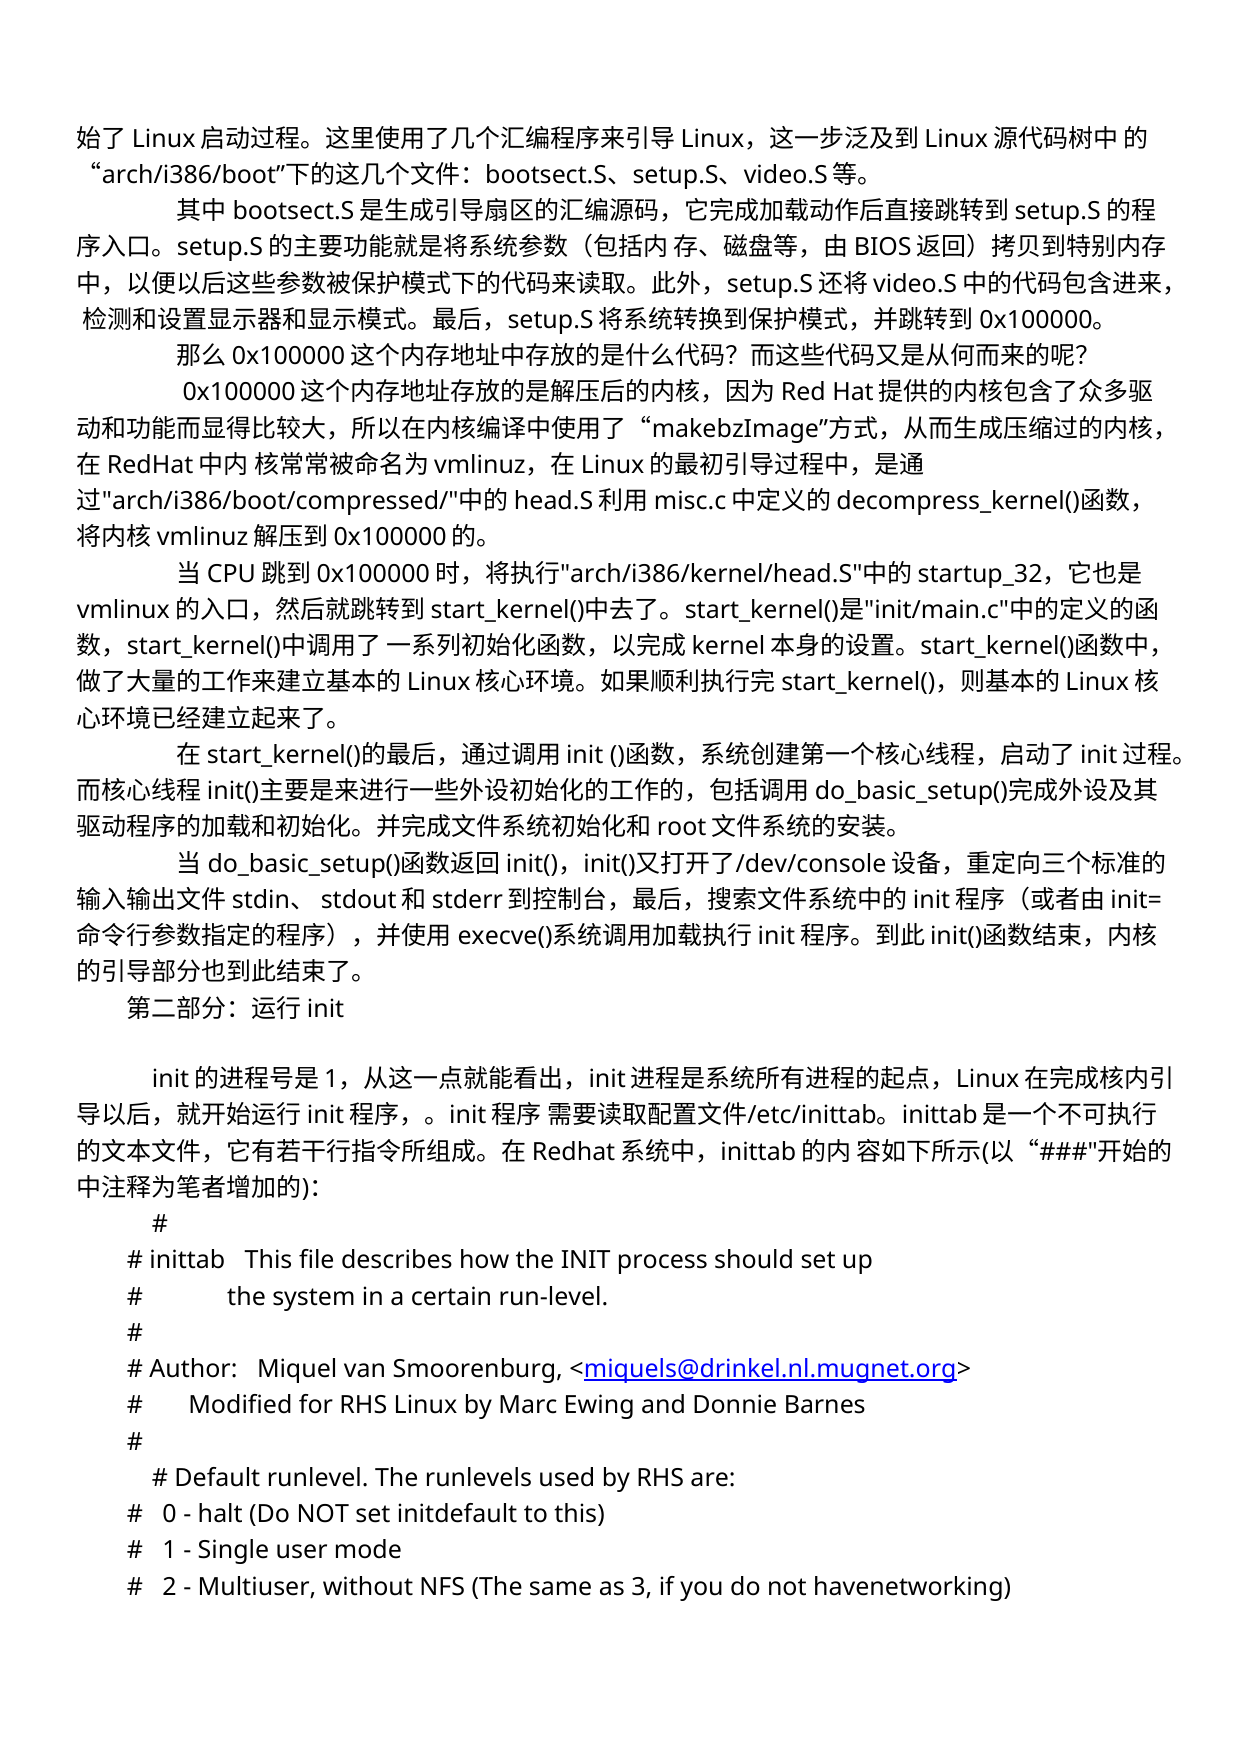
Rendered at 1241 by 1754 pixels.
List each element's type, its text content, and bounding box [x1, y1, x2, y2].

text 第二部分：运行init [77, 988, 1177, 1024]
text 当 do_basic_setup()函数返回init()，init()又打开了/dev/console设备，重定向三个标准的输入输出文件stdin、 stdout和stderr到控制台，最后，搜索文件系统中的init程序（或者由init=命令行参数指定的程序），并使用 execve()系统调用加载执行init程序。到此init()函数结束，内核的引导部分也到此结束了。 [77, 843, 1177, 988]
text 当CPU跳到 0x100000时，将执行"arch/i386/kernel/head.S"中的startup_32，它也是vmlinux的入口，然后就跳转到 start_kernel()中去了。start_kernel()是"init/main.c"中的定义的函数，start_kernel()中调用了 一系列初始化函数，以完成kernel本身的设置。start_kernel()函数中，做了大量的工作来建立基本的Linux核心环境。如果顺利执行完 start_kernel()，则基本的Linux核心环境已经建立起来了。 [77, 553, 1177, 734]
text 0x100000这个内存地址存放的是解压后的内核，因为Red Hat提供的内核包含了众多驱动和功能而显得比较大，所以在内核编译中使用了“makebzImage”方式，从而生成压缩过的内核，在RedHat中内 核常常被命名为vmlinuz，在Linux的最初引导过程中，是通过"arch/i386/boot/compressed/"中的head.S利用 misc.c中定义的decompress_kernel()函数，将内核vmlinuz解压到0x100000的。 [77, 372, 1177, 553]
text init的进程号是1，从这一点就能看出，init进程是系统所有进程的起点，Linux在完成核内引导以后，就开始运行init程序，。init程序 需要读取配置文件/etc/inittab。inittab是一个不可执行的文本文件，它有若干行指令所组成。在Redhat系统中，inittab的内 容如下所示(以“###"开始的中注释为笔者增加的)： [77, 1058, 1177, 1203]
text 那么0x100000这个内存地址中存放的是什么代码？而这些代码又是从何而来的呢？ [77, 336, 1177, 372]
text 在start_kernel()的最后，通过调用init ()函数，系统创建第一个核心线程，启动了init过程。而核心线程init()主要是来进行一些外设初始化的工作的，包括调用 do_basic_setup()完成外设及其驱动程序的加载和初始化。并完成文件系统初始化和root文件系统的安装。 [77, 734, 1177, 843]
text 始了Linux启动过程。这里使用了几个汇编程序来引导Linux，这一步泛及到Linux源代码树中 的“arch/i386/boot”下的这几个文件：bootsect.S、setup.S、video.S等。 [77, 118, 1177, 191]
text # # inittab This file describes how the INIT process should set up # the system in a certain run-level. # # Author: Miquel van Smoorenburg, <miquels@drinkel.nl.mugnet.org> # Modified for RHS Linux by Marc Ewing and Donnie Barnes # [77, 1203, 1177, 1457]
text 其中 bootsect.S是生成引导扇区的汇编源码，它完成加载动作后直接跳转到setup.S的程序入口。setup.S的主要功能就是将系统参数（包括内 存、磁盘等，由BIOS返回）拷贝到特别内存中，以便以后这些参数被保护模式下的代码来读取。此外，setup.S还将video.S中的代码包含进来， 检测和设置显示器和显示模式。最后，setup.S将系统转换到保护模式，并跳转到 0x100000。 [77, 191, 1177, 336]
text # Default runlevel. The runlevels used by RHS are: # 0 - halt (Do NOT set initdefault to this) # 1 - Single user mode # 2 - Multiuser, without NFS (The same as 3, if you do not havenetworking) [77, 1457, 1177, 1602]
